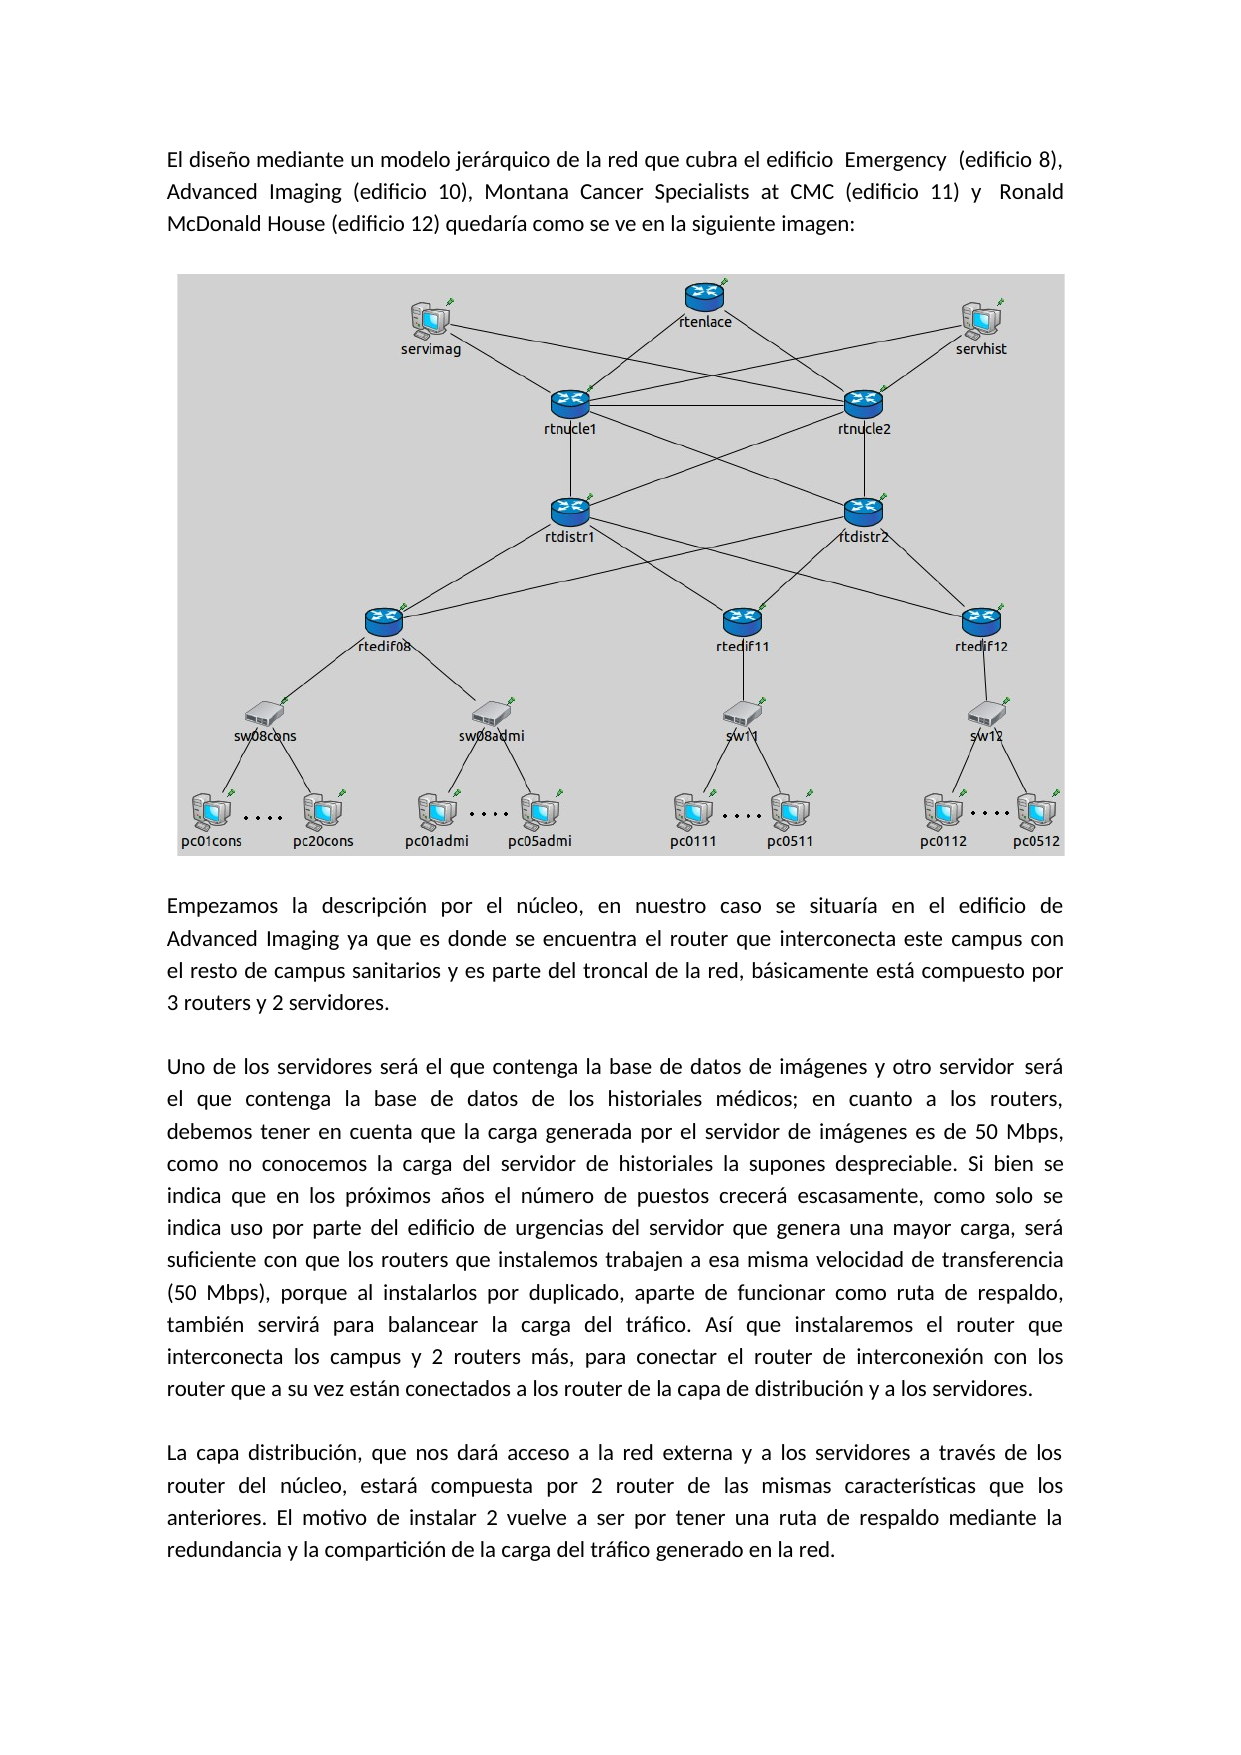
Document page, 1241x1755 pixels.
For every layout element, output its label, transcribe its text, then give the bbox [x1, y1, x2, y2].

text Empezamos la descripción por el núcleo, en nuestro caso se situaría en el edificio de Advanced Imaging ya que es donde se encuentra el router que interconecta este campus con el resto de campus sanitarios y es parte del troncal de la red, básicamente está compuesto por 3 routers y 2 servidores. [167, 892, 1064, 1016]
text El diseño mediante un modelo jerárquico de la red que cubra el edificio Emergency (edificio 8), Advanced Imaging (edificio 10), Montana Cancer Specialists at CMC (edificio 11) y Ronald McDonald House (edificio 12) quedaría como se ve en la siguiente imagen: [167, 145, 1064, 238]
text Uno de los servidores será el que contenga la base de datos de imágenes y otro servidor será el que contenga la base de datos de los historiales médicos; en cuanto a los routers, debemos tener en cuenta que la carga generada por el servidor de imágenes es de 50 Mbps, como no conocemos la carga del servidor de historiales la supones despreciable. Si bien se indica que en los próximos años el número de puestos crecerá escasamente, como solo se indica uso por parte del edificio de urgencias del servidor que genera una mayor carga, será suficiente con que los routers que instalemos trabajen a esa misma velocidad de transferencia (50 Mbps), porque al instalarlos por duplicado, aparte de funcionar como ruta de respaldo, también servirá para balancear la carga del tráfico. Así que instalaremos el router que interconecta los campus y 2 routers más, para conectar el router de interconexión con los router que a su vez están conectados a los router de la capa de distribución y a los servidores. [167, 1052, 1064, 1402]
text La capa distribución, que nos dará acceso a la red externa y a los servidores a través de los router del núcleo, estará compuesta por 2 router de las mismas características que los anteriores. El motivo de instalar 2 vuelve a ser por tener una ruta de respaldo mediante la redundancia y la compartición de la carga del tráfico generado en la red. [167, 1438, 1064, 1563]
